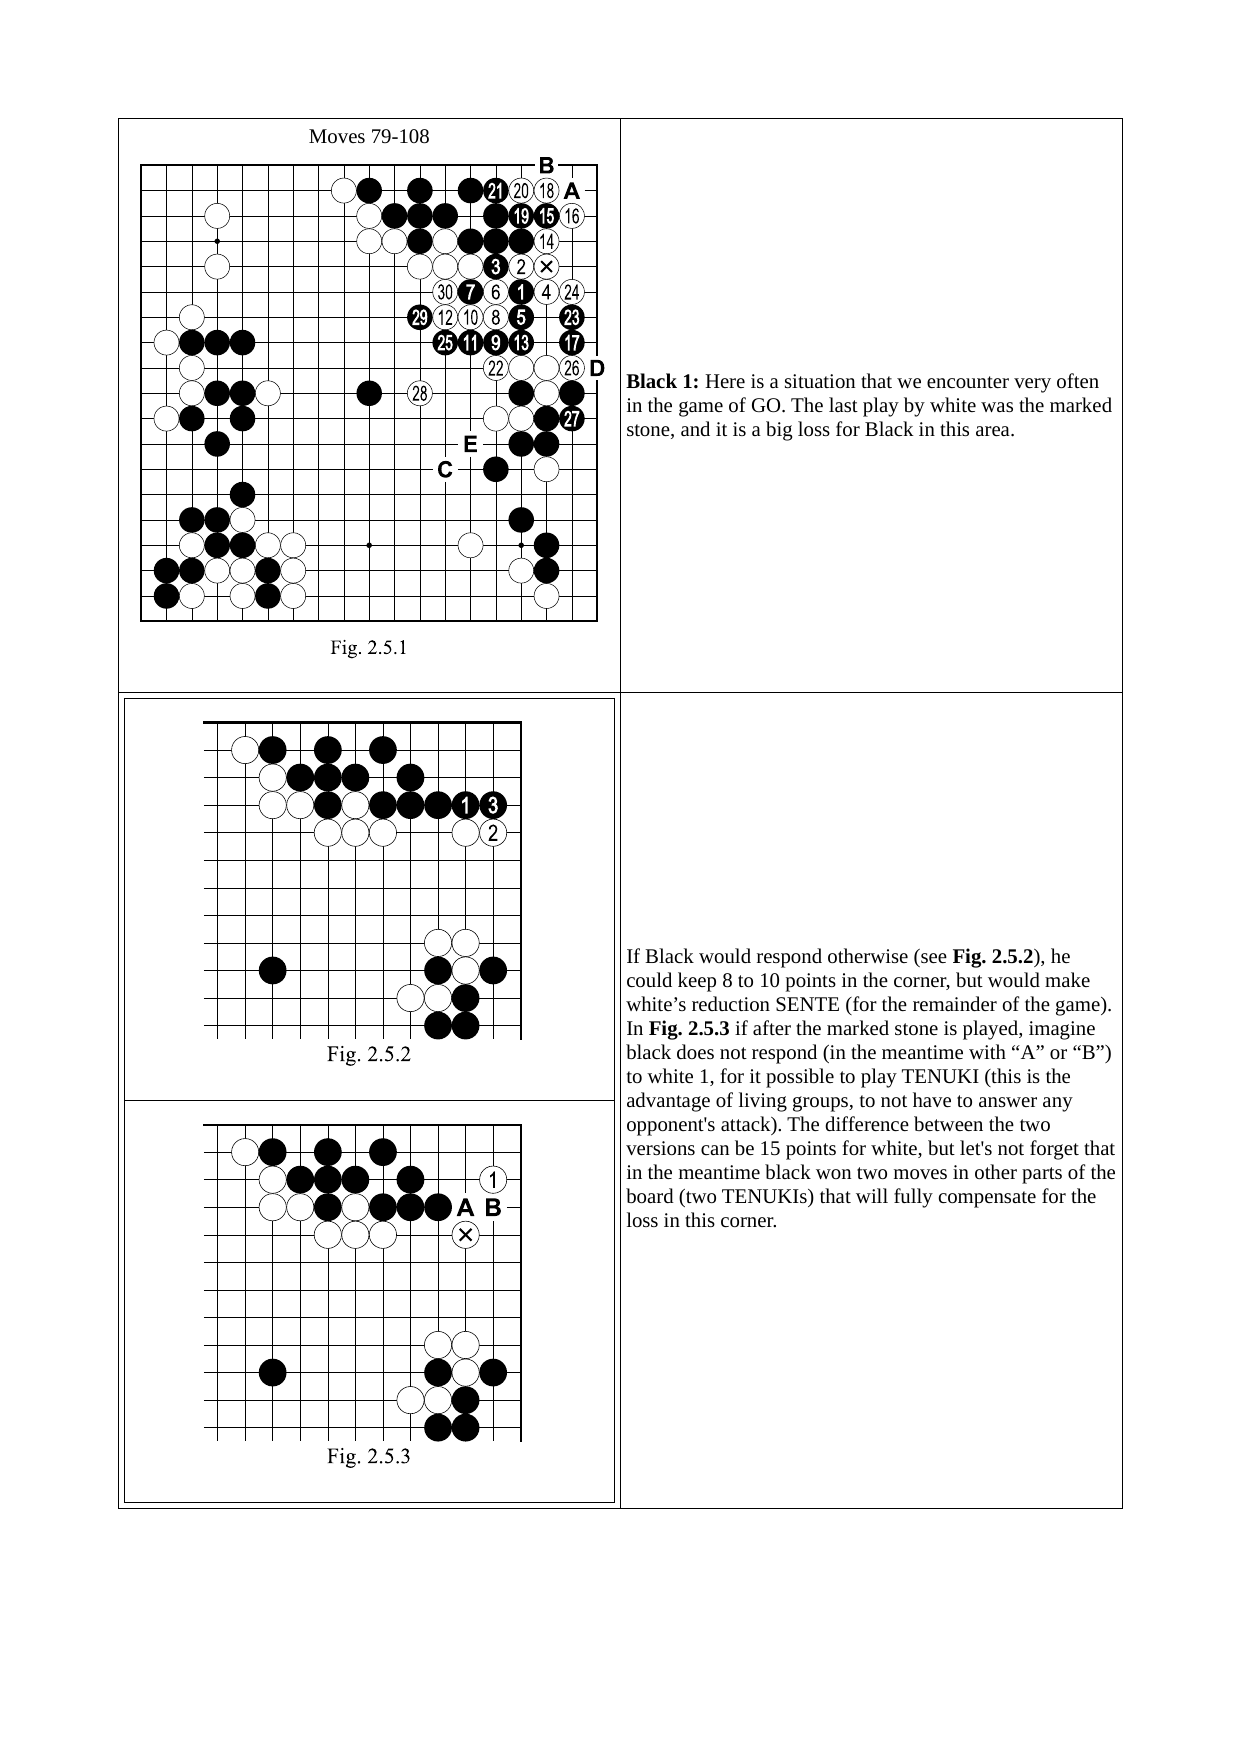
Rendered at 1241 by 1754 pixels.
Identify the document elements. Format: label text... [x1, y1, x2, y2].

table_cell [125, 1101, 614, 1502]
table_header Moves 79-108 [119, 119, 620, 692]
table_cell [119, 693, 620, 1508]
table_header [125, 699, 614, 1100]
table_header Black 1: Here is a situation that we encounter very often in the game of GO. The last play by white was the marked stone, and it is a big loss for Black in this area. [621, 119, 1122, 692]
table_cell If Black would respond otherwise (see Fig. 2.5.2), he could keep 8 to 10 points in the corner, but would make white’s reduction SENTE (for the remainder of the game). In Fig. 2.5.3 if after the marked stone is played, imagine black does not respond (in the meantime with “A” or “B”) to white 1, for it possible to play TENUKI (this is the advantage of living groups, to not have to answer any opponent's attack). The difference between the two versions can be 15 points for white, but let's not forget that in the meantime black won two moves in other parts of the board (two TENUKIs) that will fully compensate for the loss in this corner. [621, 693, 1122, 1508]
